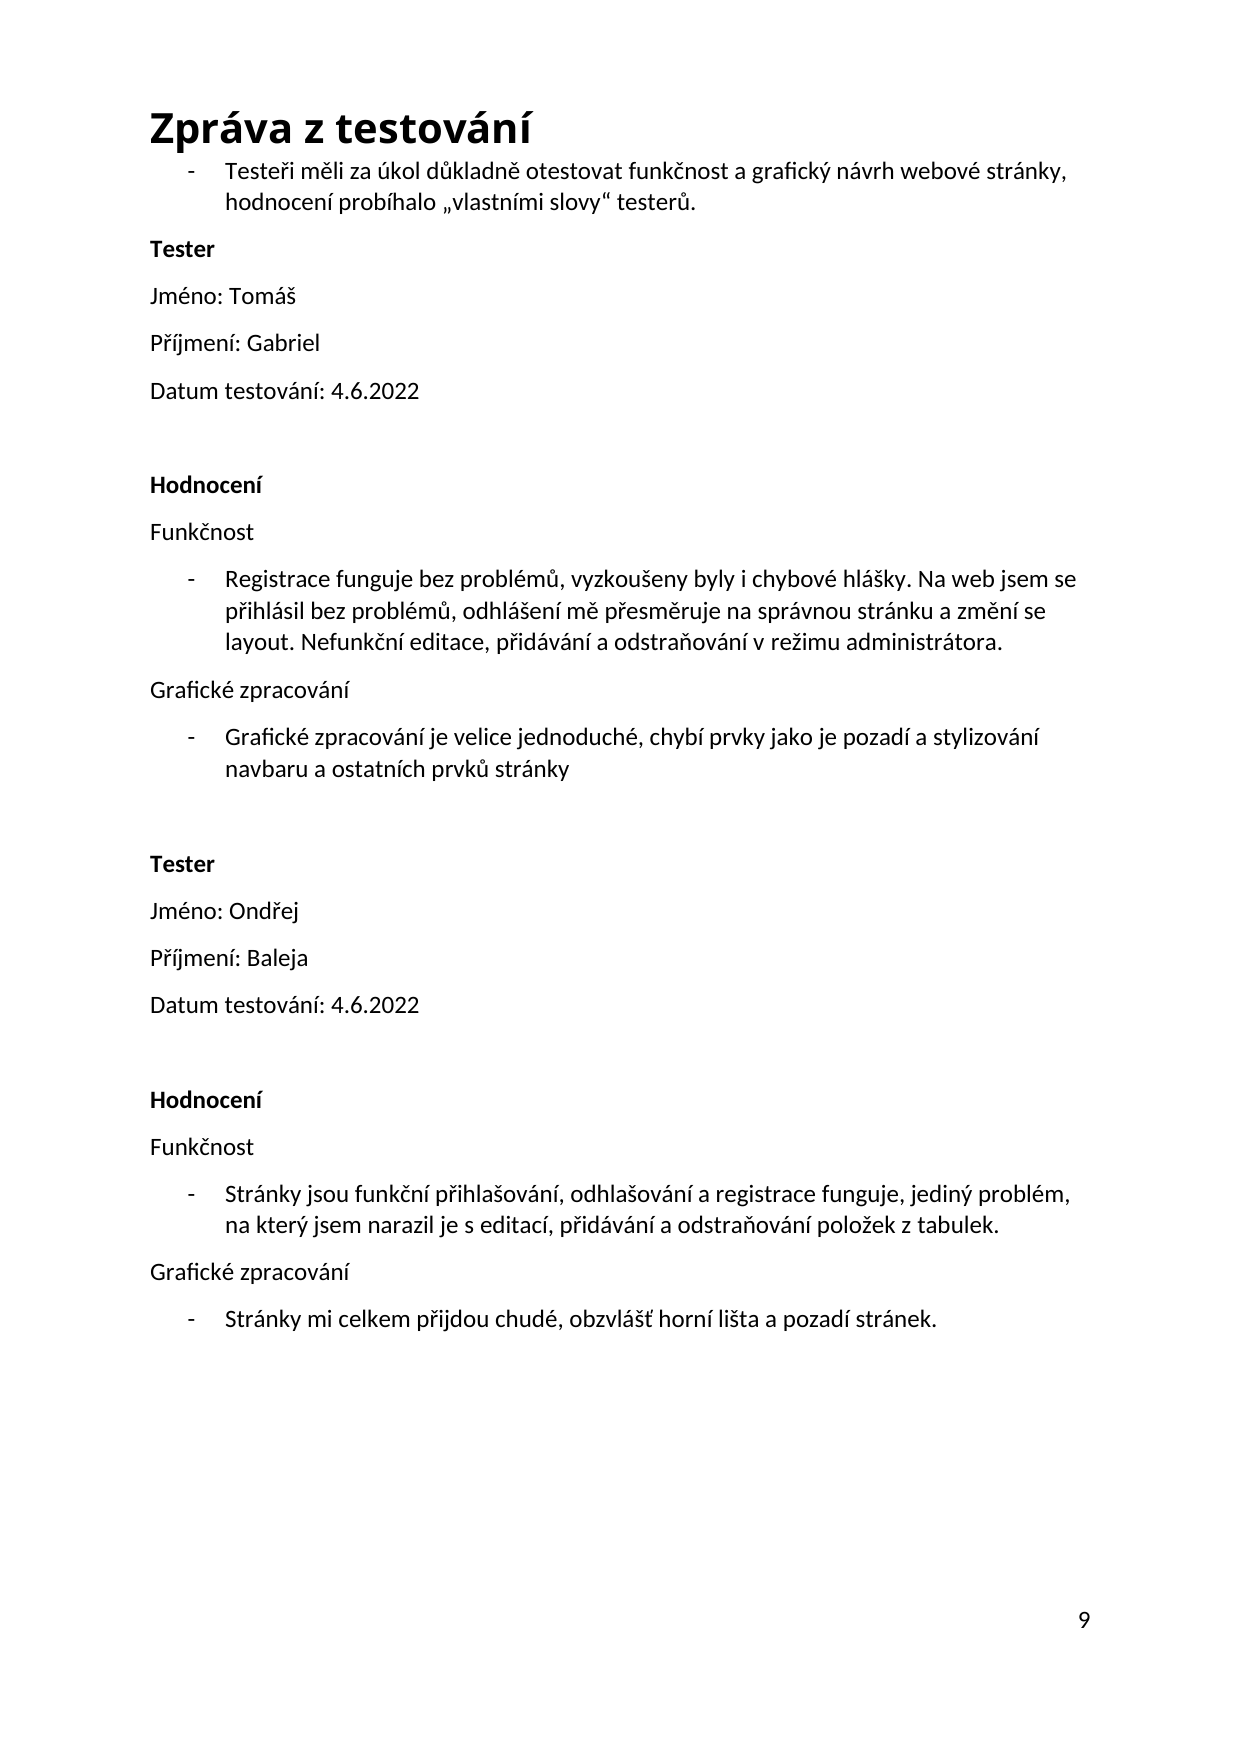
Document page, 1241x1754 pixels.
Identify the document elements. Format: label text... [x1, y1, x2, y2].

text Jméno: Ondřej [150, 895, 1090, 926]
list Testeři měli za úkol důkladně otestovat funkčnost a grafický návrh webové stránky, hodnocení probíhalo „vlastními slovy“ testerů. [187, 156, 1090, 217]
list Grafické zpracování je velice jednoduché, chybí prvky jako je pozadí a stylizování navbaru a ostatních prvků stránky [187, 721, 1090, 783]
text Jméno: Tomáš [150, 280, 1090, 311]
text Příjmení: Baleja [150, 942, 1090, 973]
text Hodnocení [150, 469, 1090, 500]
subtitle Zpráva z testování [150, 99, 1090, 156]
text Tester [150, 233, 1090, 264]
list Registrace funguje bez problémů, vyzkoušeny byly i chybové hlášky. Na web jsem se přihlásil bez problémů, odhlášení mě přesměruje na správnou stránku a změní se layout. Nefunkční editace, přidávání a odstraňování v režimu administrátora. [187, 563, 1090, 657]
text Funkčnost [150, 1131, 1090, 1162]
text Hodnocení [150, 1084, 1090, 1114]
list Stránky mi celkem přijdou chudé, obzvlášť horní lišta a pozadí stránek. [187, 1303, 1090, 1334]
text Tester [150, 848, 1090, 878]
text Grafické zpracování [150, 1256, 1090, 1287]
text Datum testování: 4.6.2022 [150, 375, 1090, 405]
text Grafické zpracování [150, 674, 1090, 705]
text Datum testování: 4.6.2022 [150, 989, 1090, 1020]
list Stránky jsou funkční přihlašování, odhlašování a registrace funguje, jediný problém, na který jsem narazil je s editací, přidávání a odstraňování položek z tabulek. [187, 1178, 1090, 1239]
text Funkčnost [150, 516, 1090, 547]
text Příjmení: Gabriel [150, 328, 1090, 358]
